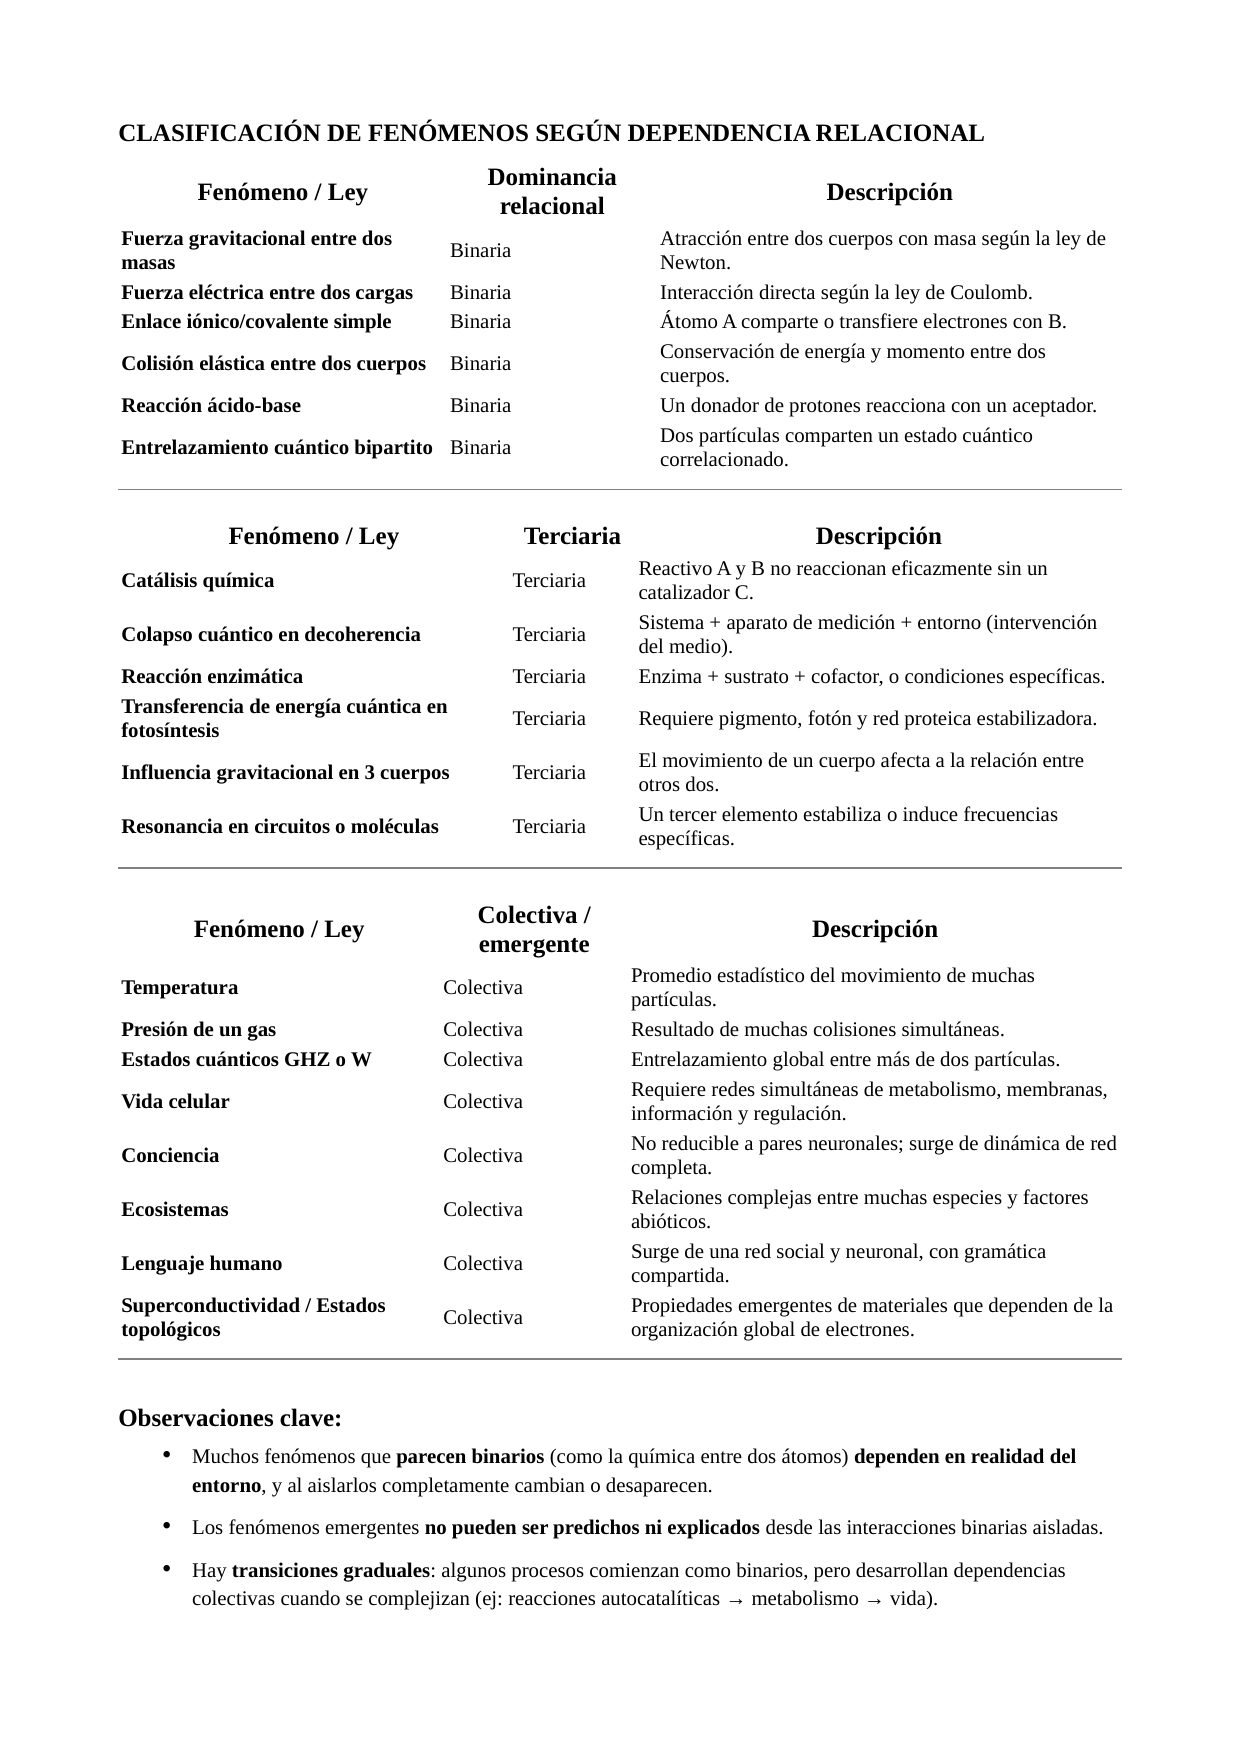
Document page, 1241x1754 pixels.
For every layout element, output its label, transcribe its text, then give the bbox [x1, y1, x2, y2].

table_cell Colapso cuántico en decoherencia [118, 607, 509, 661]
table_cell Terciaria [509, 799, 635, 853]
table_cell Átomo A comparte o transfiere electrones con B. [657, 307, 1122, 336]
table_cell Colectiva [440, 1074, 628, 1128]
table_cell Relaciones complejas entre muchas especies y factores abióticos. [628, 1182, 1122, 1236]
table_cell Conciencia [118, 1128, 440, 1182]
table_header Descripción [657, 159, 1122, 223]
table_header Fenómeno / Ley [118, 519, 509, 553]
table_cell Requiere redes simultáneas de metabolismo, membranas, información y regulación. [628, 1074, 1122, 1128]
table_cell Resonancia en circuitos o moléculas [118, 799, 509, 853]
table_cell Superconductividad / Estados topológicos [118, 1290, 440, 1344]
table_cell Conservación de energía y momento entre dos cuerpos. [657, 336, 1122, 390]
list Los fenómenos emergentes no pueden ser predichos ni explicados desde las interacciones binarias aisladas. [162, 1515, 1122, 1539]
table_cell Terciaria [509, 691, 635, 745]
table_cell Fuerza eléctrica entre dos cargas [118, 277, 447, 307]
table_cell Terciaria [509, 553, 635, 607]
table_cell Sistema + aparato de medición + entorno (intervención del medio). [635, 607, 1122, 661]
table_cell Atracción entre dos cuerpos con masa según la ley de Newton. [657, 223, 1122, 277]
table_cell Reactivo A y B no reaccionan eficazmente sin un catalizador C. [635, 553, 1122, 607]
table_cell Estados cuánticos GHZ o W [118, 1044, 440, 1074]
table_cell Colectiva [440, 1236, 628, 1290]
subtitle Observaciones clave: [118, 1403, 1122, 1432]
table_cell Entrelazamiento global entre más de dos partículas. [628, 1044, 1122, 1074]
table_cell Colectiva [440, 1014, 628, 1044]
table_cell El movimiento de un cuerpo afecta a la relación entre otros dos. [635, 745, 1122, 799]
table_header Colectiva / emergente [440, 897, 628, 960]
table_cell Resultado de muchas colisiones simultáneas. [628, 1014, 1122, 1044]
table_cell Binaria [447, 390, 657, 420]
table_header Terciaria [509, 519, 635, 553]
table_cell Reacción ácido-base [118, 390, 447, 420]
table_cell Dos partículas comparten un estado cuántico correlacionado. [657, 420, 1122, 474]
table_cell Enzima + sustrato + cofactor, o condiciones específicas. [635, 661, 1122, 691]
table_cell Fuerza gravitacional entre dos masas [118, 223, 447, 277]
table_cell Influencia gravitacional en 3 cuerpos [118, 745, 509, 799]
table_cell Colectiva [440, 960, 628, 1014]
table_cell Un donador de protones reacciona con un aceptador. [657, 390, 1122, 420]
table_cell Binaria [447, 223, 657, 277]
list Muchos fenómenos que parecen binarios (como la química entre dos átomos) dependen en realidad del entorno, y al aislarlos completamente cambian o desaparecen. [162, 1444, 1122, 1497]
table_cell Colectiva [440, 1290, 628, 1344]
list Hay transiciones graduales: algunos procesos comienzan como binarios, pero desarrollan dependencias colectivas cuando se complejizan (ej: reacciones autocatalíticas → metabolismo → vida). [162, 1558, 1122, 1610]
table_cell Lenguaje humano [118, 1236, 440, 1290]
table_cell Requiere pigmento, fotón y red proteica estabilizadora. [635, 691, 1122, 745]
table_header Fenómeno / Ley [118, 897, 440, 960]
table_cell Un tercer elemento estabiliza o induce frecuencias específicas. [635, 799, 1122, 853]
table_cell Promedio estadístico del movimiento de muchas partículas. [628, 960, 1122, 1014]
table_cell Colectiva [440, 1128, 628, 1182]
table_cell Reacción enzimática [118, 661, 509, 691]
table_header Fenómeno / Ley [118, 159, 447, 223]
table_cell Propiedades emergentes de materiales que dependen de la organización global de electrones. [628, 1290, 1122, 1344]
table_cell Enlace iónico/covalente simple [118, 307, 447, 336]
table_header Dominancia relacional [447, 159, 657, 223]
table_cell Colisión elástica entre dos cuerpos [118, 336, 447, 390]
table_header Descripción [635, 519, 1122, 553]
table_cell Interacción directa según la ley de Coulomb. [657, 277, 1122, 307]
table_cell Binaria [447, 277, 657, 307]
table_cell Colectiva [440, 1182, 628, 1236]
table_cell Terciaria [509, 745, 635, 799]
table_cell Ecosistemas [118, 1182, 440, 1236]
table_cell Terciaria [509, 661, 635, 691]
table_cell Temperatura [118, 960, 440, 1014]
table_header Descripción [628, 897, 1122, 960]
table_cell No reducible a pares neuronales; surge de dinámica de red completa. [628, 1128, 1122, 1182]
table_cell Vida celular [118, 1074, 440, 1128]
table_cell Transferencia de energía cuántica en fotosíntesis [118, 691, 509, 745]
table_cell Surge de una red social y neuronal, con gramática compartida. [628, 1236, 1122, 1290]
table_cell Entrelazamiento cuántico bipartito [118, 420, 447, 474]
table_cell Terciaria [509, 607, 635, 661]
table_cell Binaria [447, 336, 657, 390]
table_cell Binaria [447, 420, 657, 474]
table_cell Colectiva [440, 1044, 628, 1074]
table_cell Catálisis química [118, 553, 509, 607]
table_cell Presión de un gas [118, 1014, 440, 1044]
subtitle CLASIFICACIÓN DE FENÓMENOS SEGÚN DEPENDENCIA RELACIONAL [118, 118, 1122, 147]
table_cell Binaria [447, 307, 657, 336]
